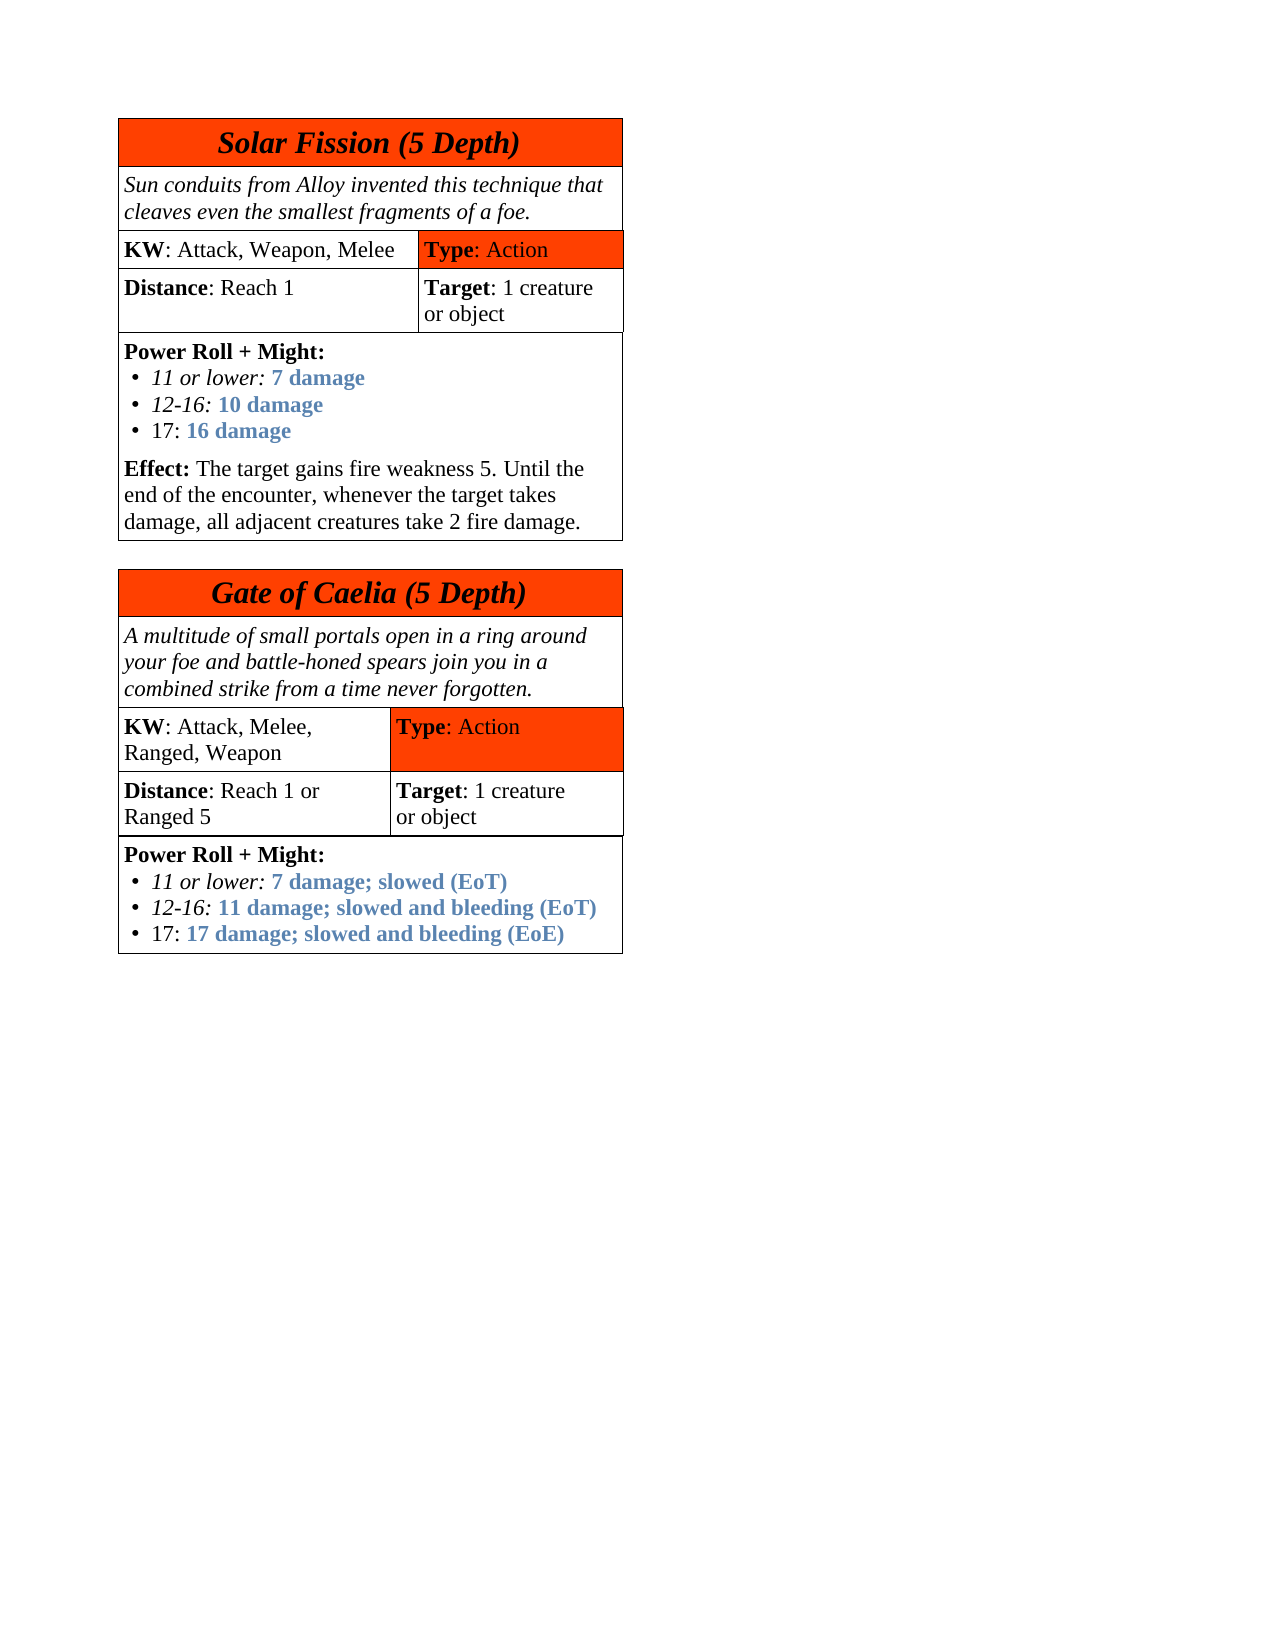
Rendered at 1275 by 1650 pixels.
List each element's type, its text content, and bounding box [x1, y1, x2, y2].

table_header KW: Attack, Melee, Ranged, Weapon [119, 708, 390, 771]
table_cell Sun conduits from Alloy invented this technique that cleaves even the smallest fragments of a foe. [119, 167, 622, 230]
table_header Solar Fission (5 Depth) [119, 119, 622, 166]
table_header Gate of Caelia (5 Depth) [119, 570, 622, 616]
table_cell Target: 1 creature or object [391, 772, 623, 835]
table_cell Effect: The target gains fire weakness 5. Until the end of the encounter, whenever the target takes damage, all adjacent creatures take 2 fire damage. [119, 449, 622, 540]
table_cell Distance: Reach 1 or Ranged 5 [119, 772, 390, 835]
table_header Power Roll + Might: 11 or lower: 7 damage; slowed (EoT) 12-16: 11 damage; slowed and bleeding (EoT) 17: 17 damage; slowed and bleeding (EoE) [119, 837, 622, 953]
table_cell A multitude of small portals open in a ring around your foe and battle-honed spears join you in a combined strike from a time never forgotten. [119, 617, 622, 707]
table_cell Distance: Reach 1 [119, 269, 418, 332]
table_header Type: Action [391, 708, 623, 771]
table_header Type: Action [419, 231, 623, 268]
table_cell Target: 1 creature or object [419, 269, 623, 332]
table_header KW: Attack, Weapon, Melee [119, 231, 418, 268]
table_header Power Roll + Might: 11 or lower: 7 damage 12-16: 10 damage 17: 16 damage [119, 333, 622, 449]
